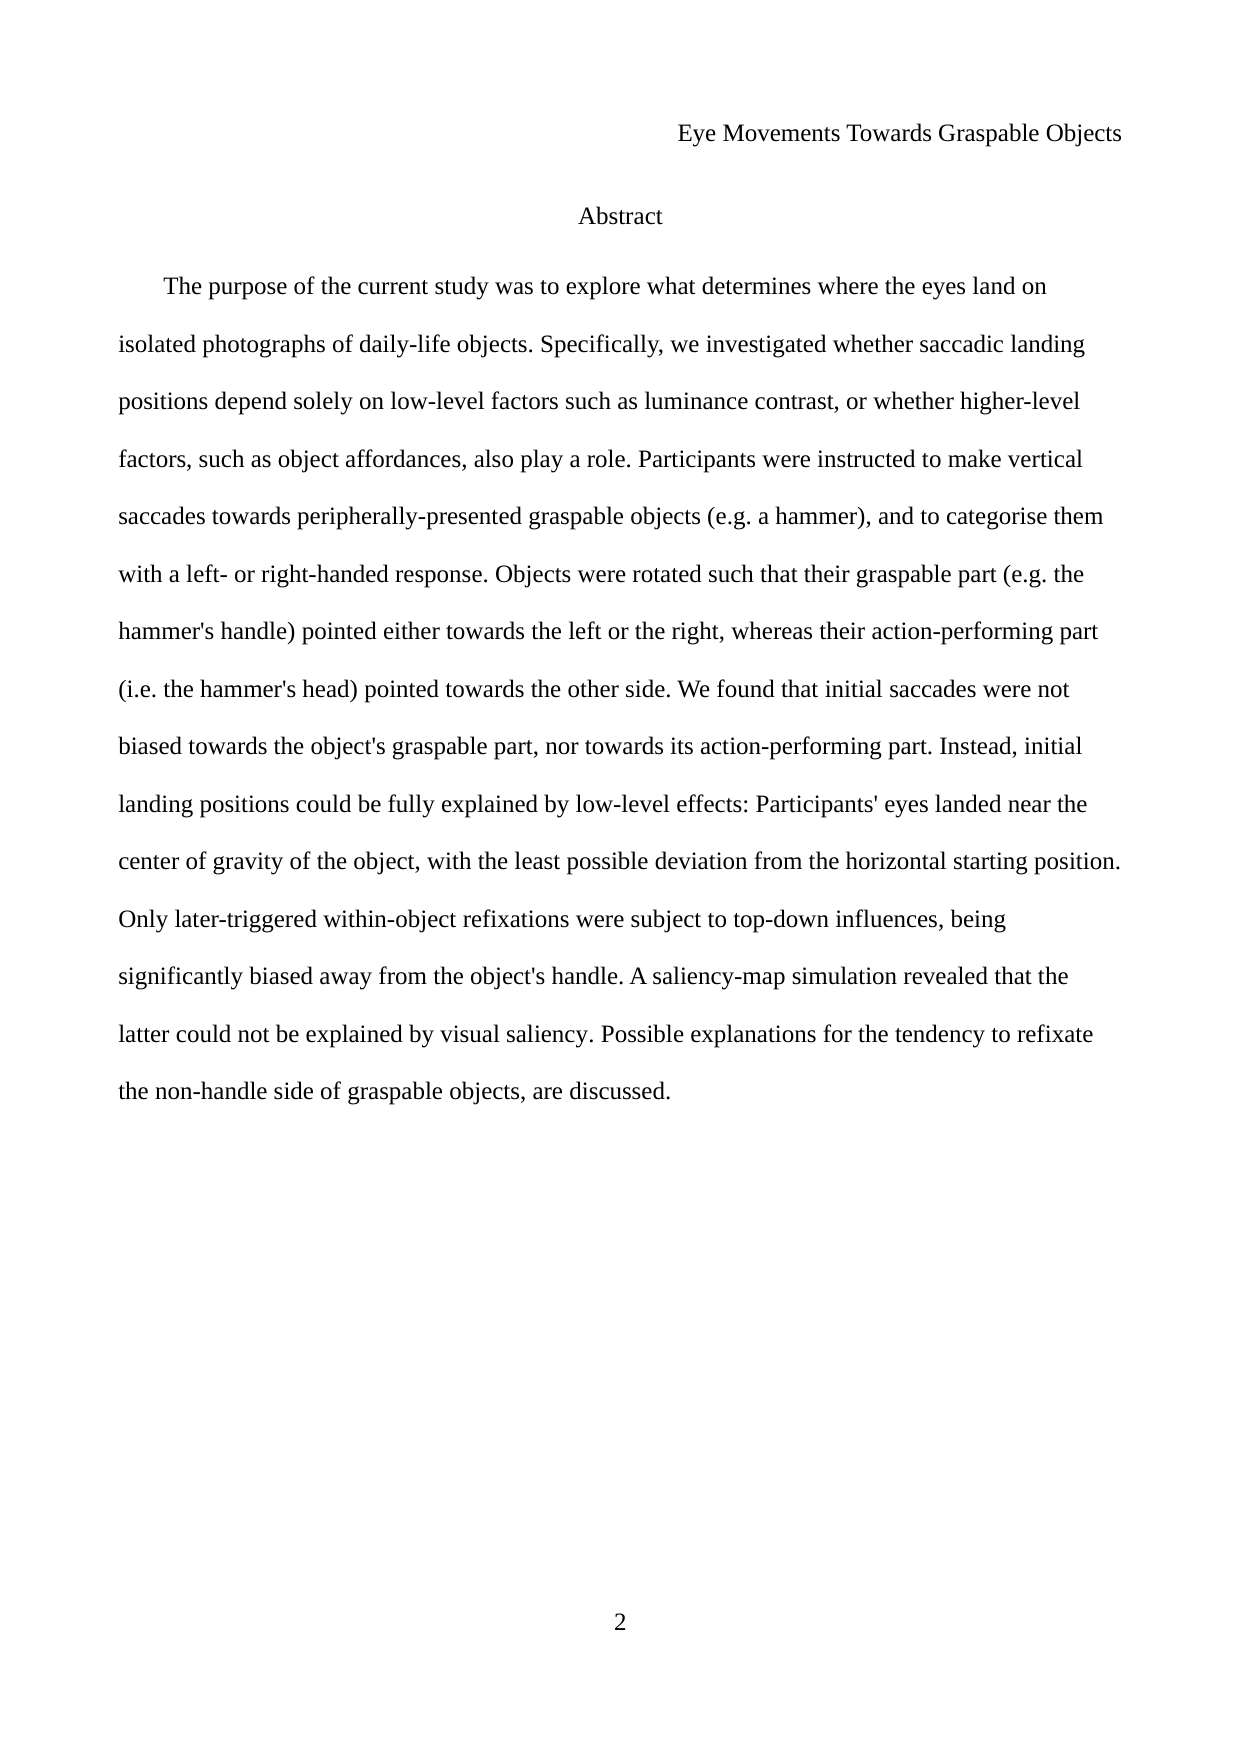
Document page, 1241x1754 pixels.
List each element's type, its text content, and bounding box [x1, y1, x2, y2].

text The purpose of the current study was to explore what determines where the eyes land on isolated photographs of daily-life objects. Specifically, we investigated whether saccadic landing positions depend solely on low-level factors such as luminance contrast, or whether higher-level factors, such as object affordances, also play a role. Participants were instructed to make vertical saccades towards peripherally-presented graspable objects (e.g. a hammer), and to categorise them with a left- or right-handed response. Objects were rotated such that their graspable part (e.g. the hammer's handle) pointed either towards the left or the right, whereas their action-performing part (i.e. the hammer's head) pointed towards the other side. We found that initial saccades were not biased towards the object's graspable part, nor towards its action-performing part. Instead, initial landing positions could be fully explained by low-level effects: Participants' eyes landed near the center of gravity of the object, with the least possible deviation from the horizontal starting position. Only later-triggered within-object refixations were subject to top-down influences, being significantly biased away from the object's handle. A saliency-map simulation revealed that the latter could not be explained by visual saliency. Possible explanations for the tendency to refixate the non-handle side of graspable objects, are discussed. [118, 271, 1122, 1105]
subtitle Abstract [118, 201, 1122, 230]
